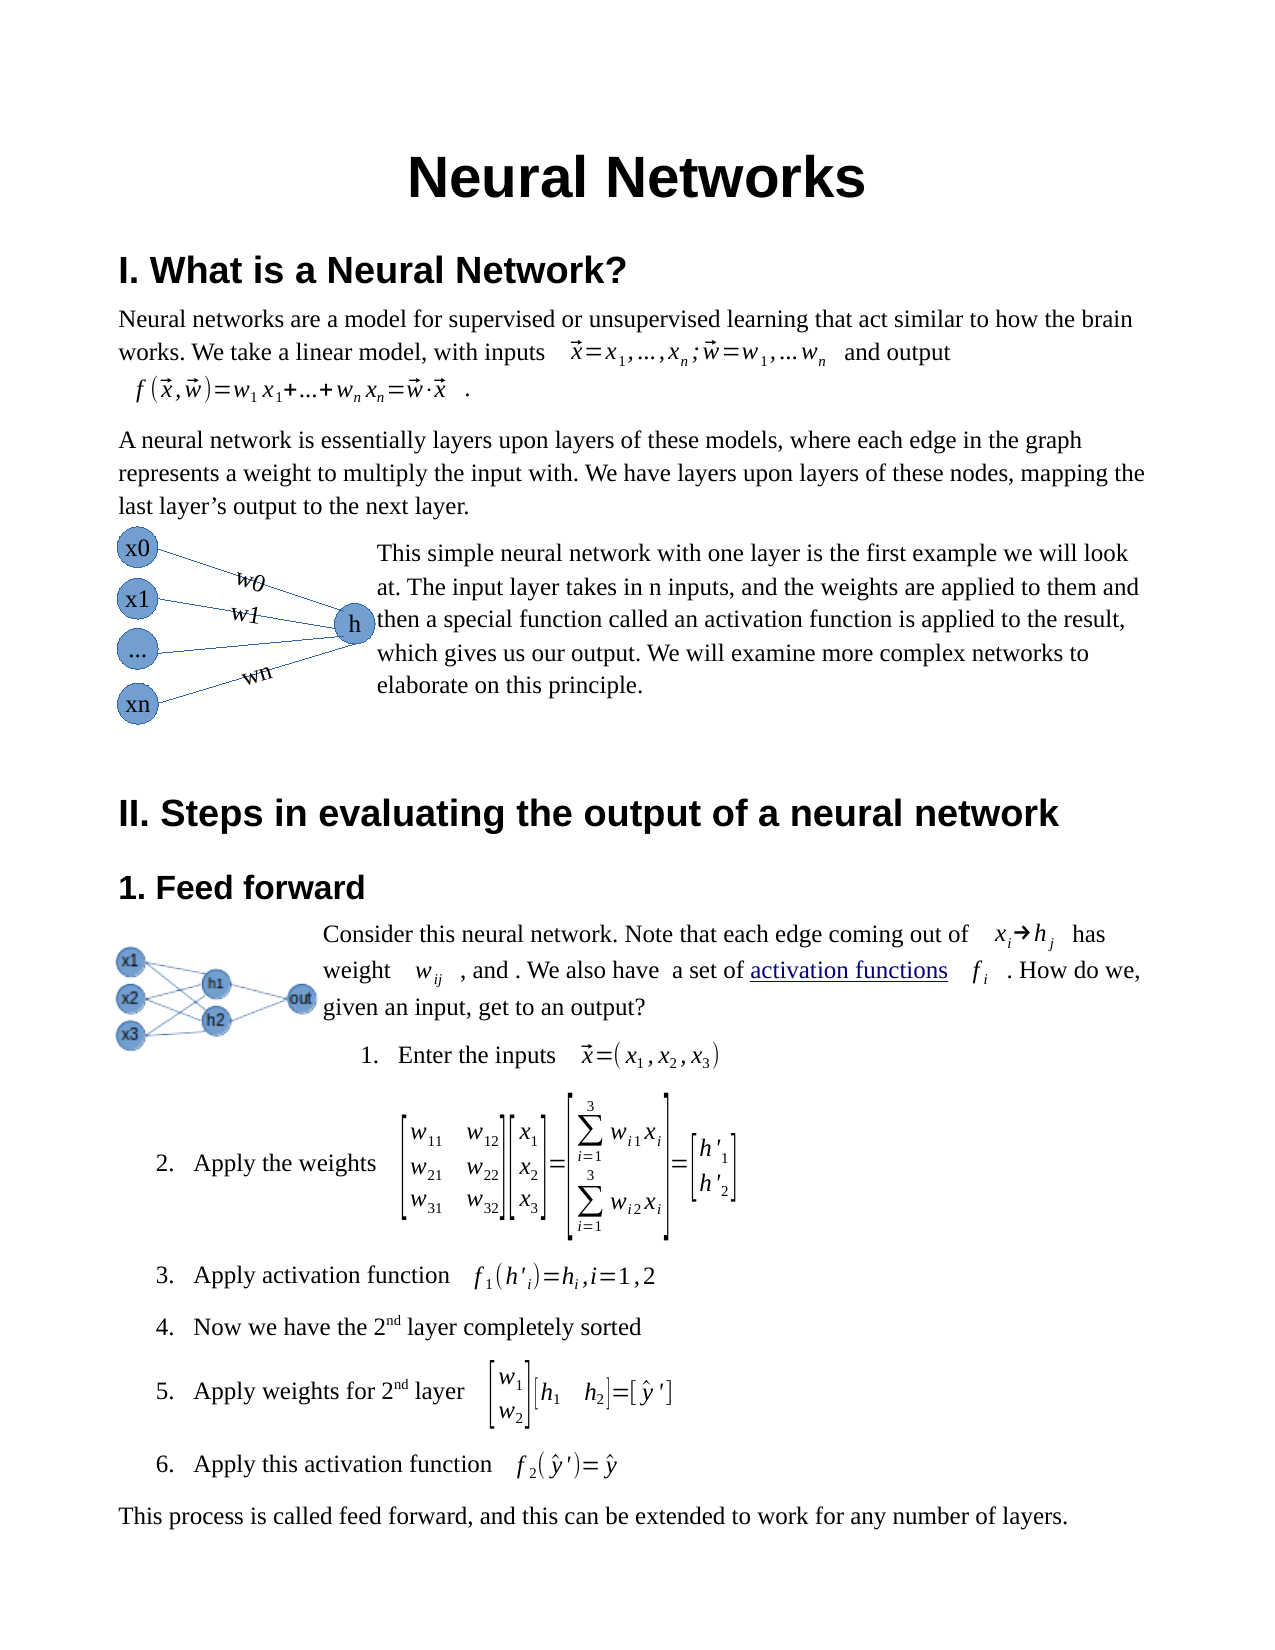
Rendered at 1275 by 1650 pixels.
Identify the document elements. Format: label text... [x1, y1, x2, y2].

text Consider this neural network. Note that each edge coming out of has weight , and . We also have a set of activation functions . How do we, given an input, get to an output? [323, 919, 1157, 1021]
list Apply weights for 2nd layer [156, 1359, 1157, 1431]
list Apply activation function [156, 1260, 1157, 1293]
text This simple neural network with one layer is the first example we will look at. The input layer takes in n inputs, and the weights are applied to them and then a special function called an activation function is applied to the result, which gives us our output. We will examine more complex networks to elaborate on this principle. [377, 538, 1157, 699]
list Apply the weights [156, 1091, 1157, 1242]
list Now we have the 2nd layer completely sorted [156, 1312, 1157, 1341]
picture [111, 918, 323, 1081]
subtitle II. Steps in evaluating the output of a neural network [118, 791, 1157, 834]
text A neural network is essentially layers upon layers of these models, where each edge in the graph represents a weight to multiply the input with. We have layers upon layers of these nodes, mapping the last layer’s output to the next layer. [118, 425, 1157, 520]
subtitle I. What is a Neural Network? [118, 248, 1157, 291]
list Enter the inputs [323, 1040, 1157, 1072]
text Neural networks are a model for supervised or unsupervised learning that act similar to how the brain works. We take a linear model, with inputs and output . [118, 304, 1157, 406]
text This process is called feed forward, and this can be extended to work for any number of layers. [118, 1501, 1157, 1529]
subtitle 1. Feed forward [118, 868, 1157, 906]
title Neural Networks [118, 143, 1157, 210]
list Apply this activation function [156, 1449, 1157, 1482]
